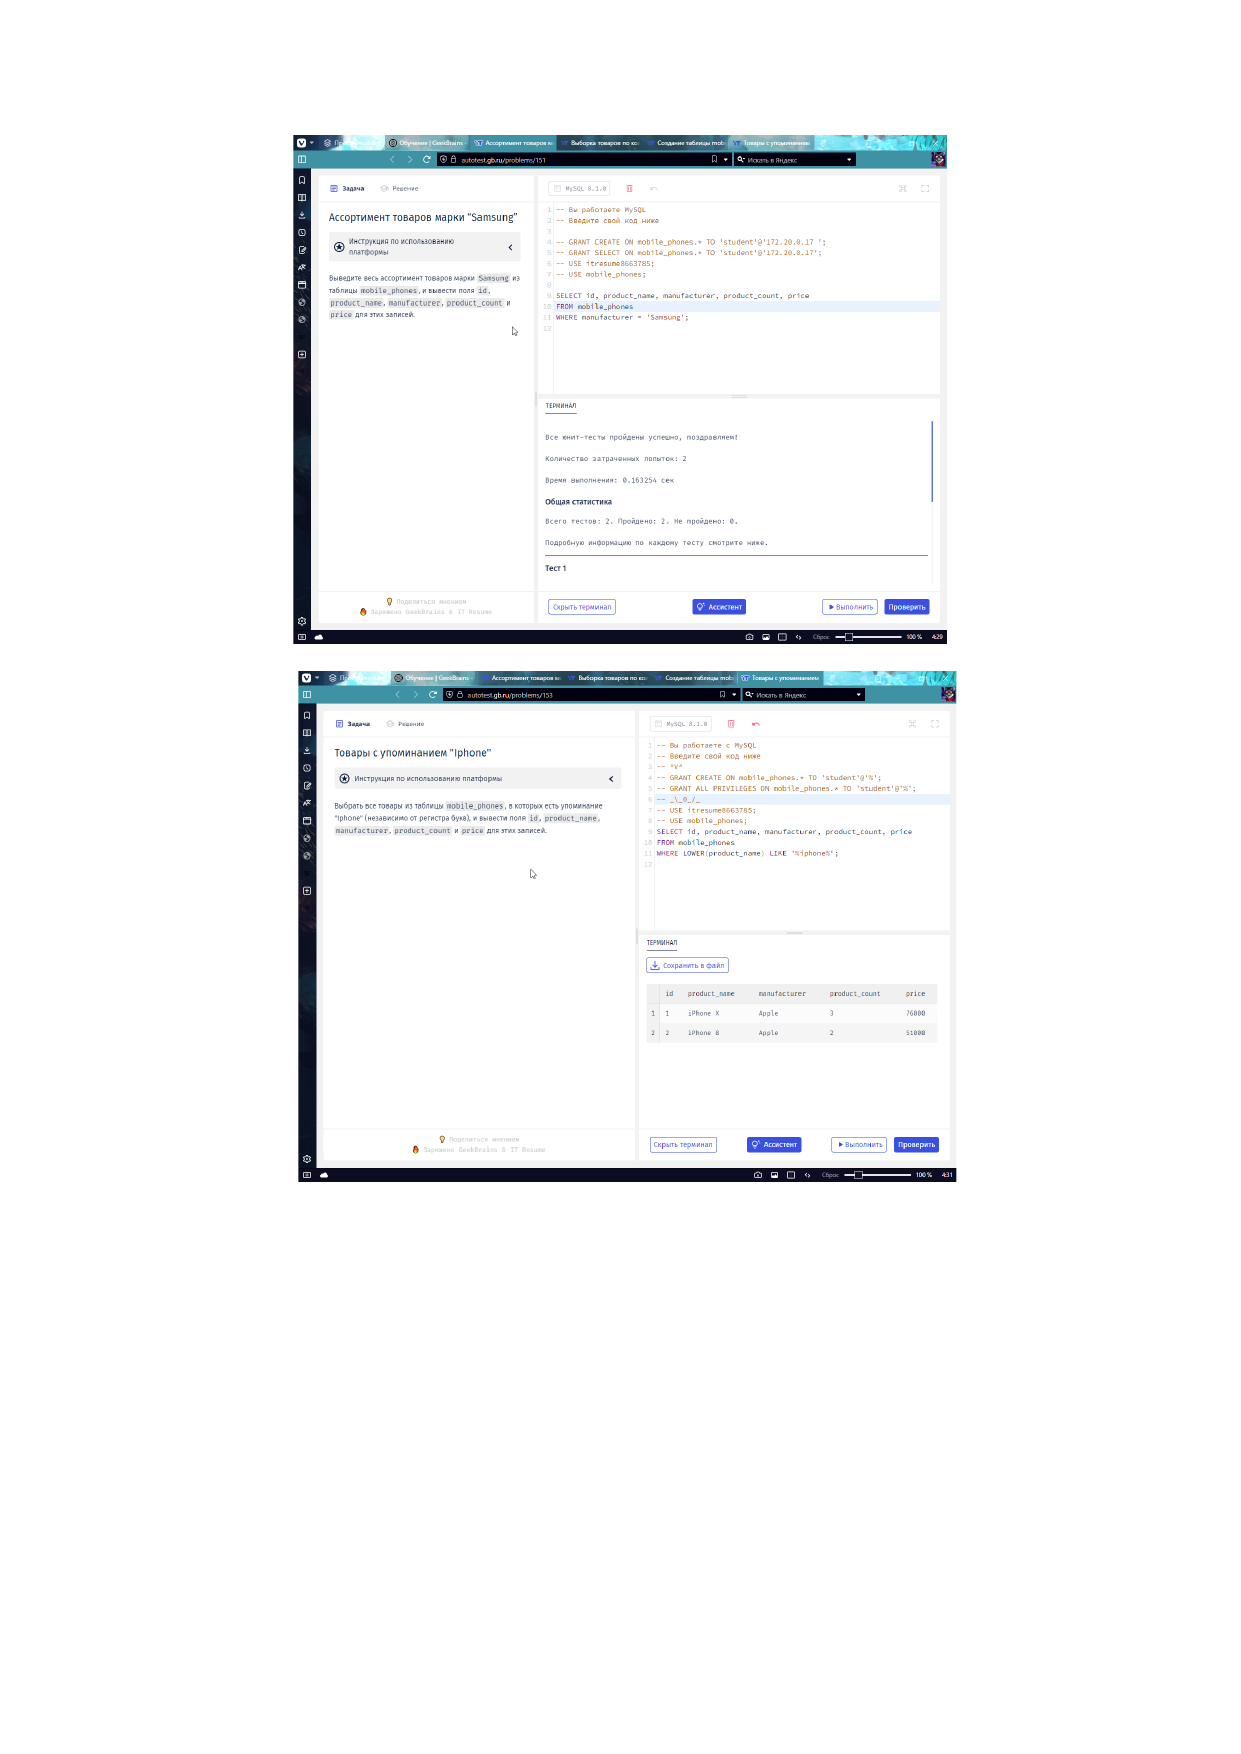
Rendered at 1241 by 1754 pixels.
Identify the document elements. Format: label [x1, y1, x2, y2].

picture [298, 671, 957, 1182]
picture [293, 135, 947, 644]
